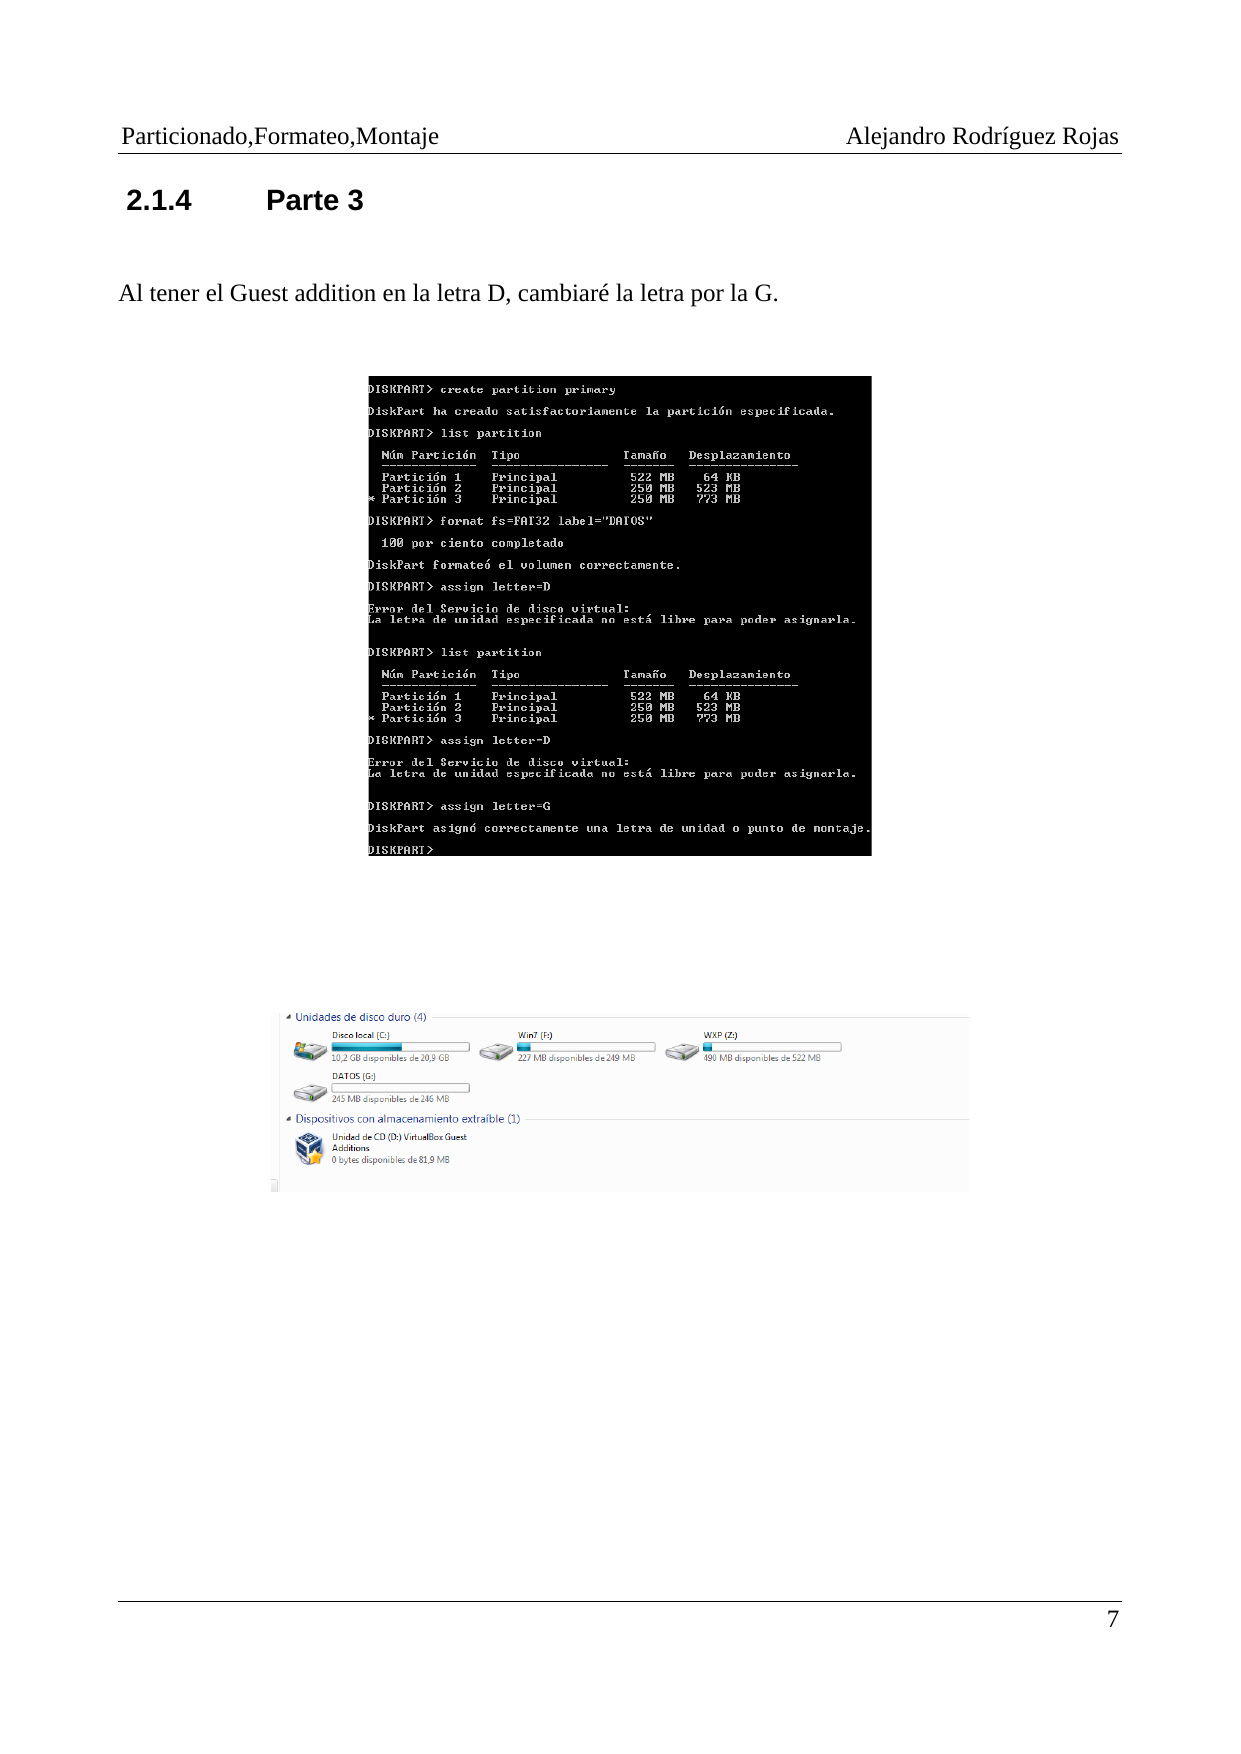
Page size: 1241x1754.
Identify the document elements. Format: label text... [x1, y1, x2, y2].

subtitle Parte 3 [118, 182, 1122, 216]
picture [545, 376, 846, 856]
text Al tener el Guest addition en la letra D, cambiaré la letra por la G. [118, 278, 1122, 307]
picture [270, 1013, 970, 1192]
